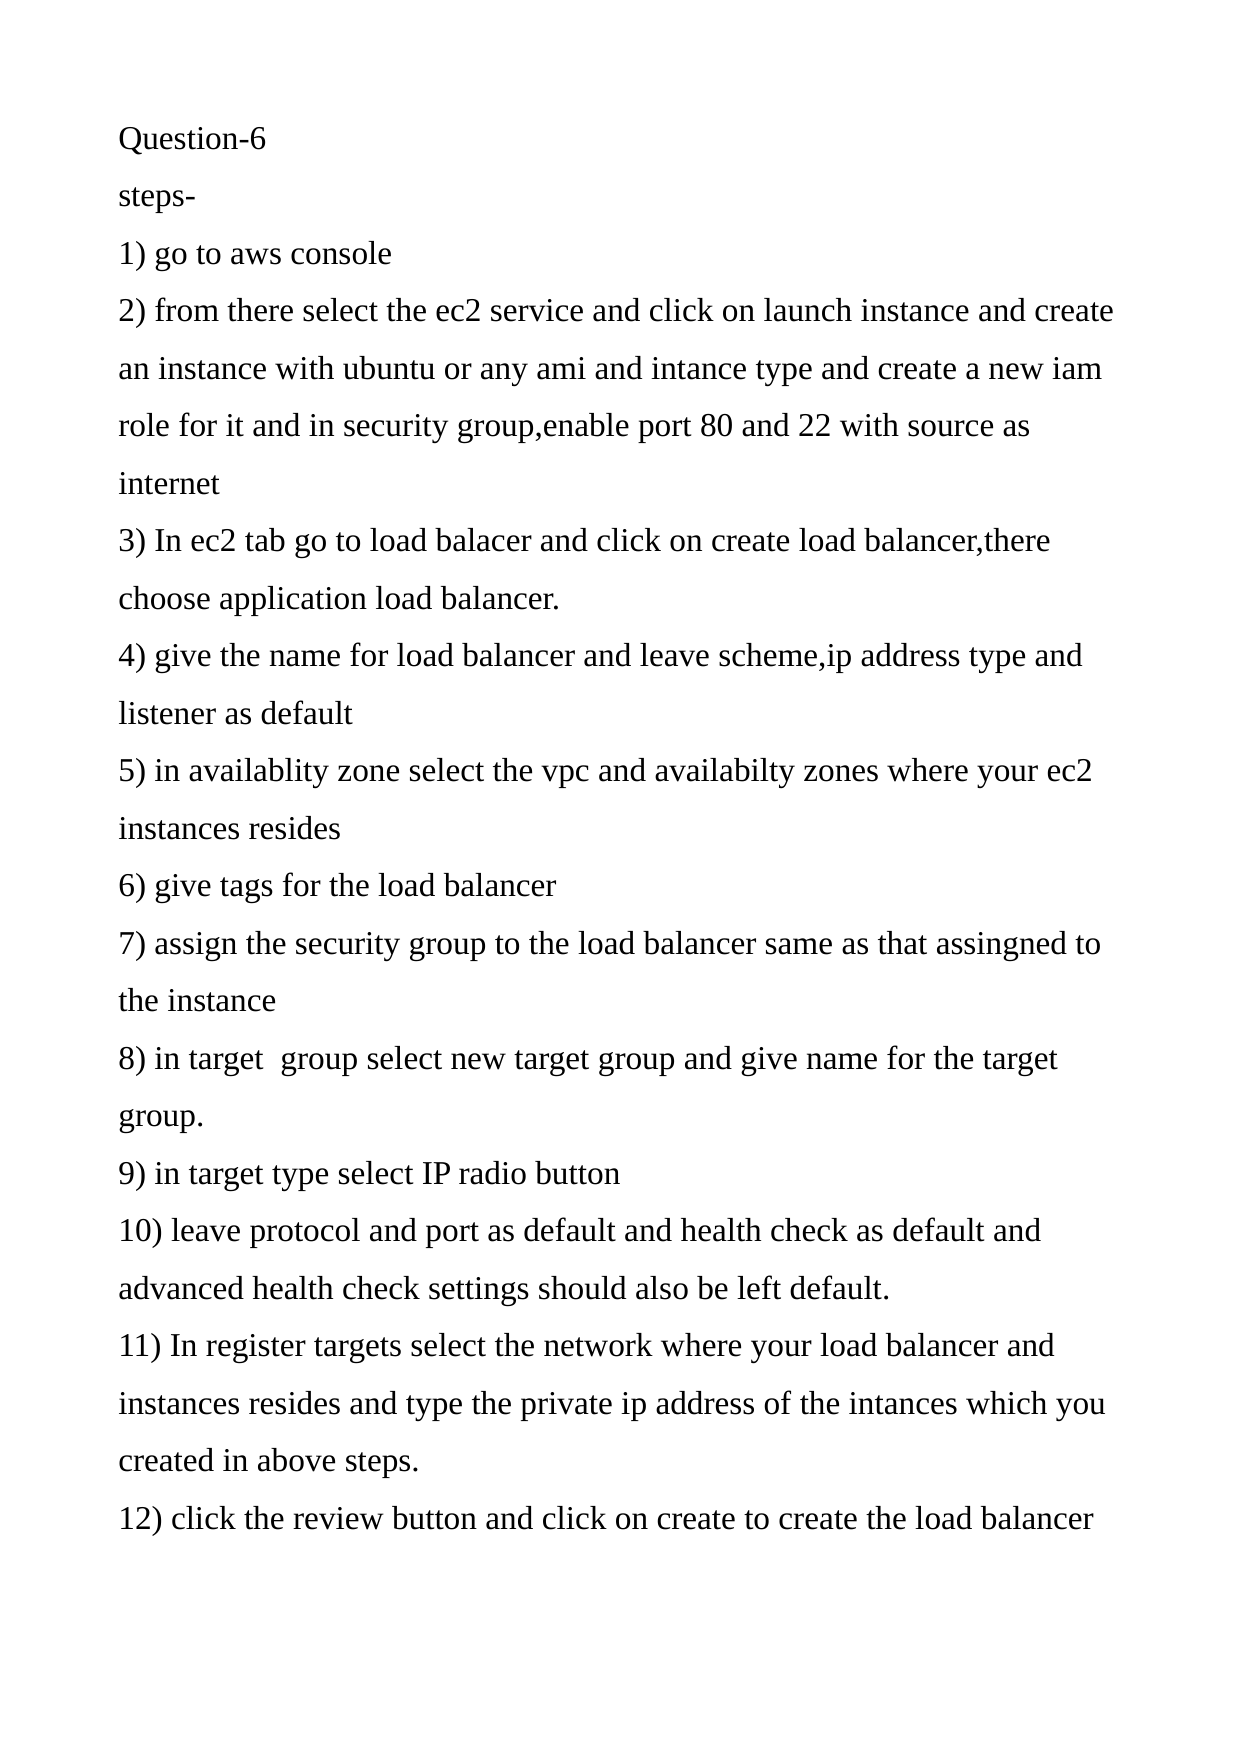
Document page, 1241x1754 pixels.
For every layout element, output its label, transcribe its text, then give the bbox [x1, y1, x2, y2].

text 2) from there select the ec2 service and click on launch instance and create an instance with ubuntu or any ami and intance type and create a new iam role for it and in security group,enable port 80 and 22 with source as internet [118, 291, 1122, 501]
text 5) in availablity zone select the vpc and availabilty zones where your ec2 instances resides [118, 751, 1122, 846]
text Question-6 [118, 118, 1122, 156]
text 9) in target type select IP radio button [118, 1153, 1122, 1191]
text 1) go to aws console [118, 233, 1122, 271]
text 11) In register targets select the network where your load balancer and instances resides and type the private ip address of the intances which you created in above steps. [118, 1326, 1122, 1479]
text steps- [118, 176, 1122, 214]
text 10) leave protocol and port as default and health check as default and advanced health check settings should also be left default. [118, 1211, 1122, 1306]
text 7) assign the security group to the load balancer same as that assingned to the instance [118, 923, 1122, 1019]
text 3) In ec2 tab go to load balacer and click on create load balancer,there choose application load balancer. [118, 521, 1122, 616]
text 12) click the review button and click on create to create the load balancer [118, 1498, 1122, 1536]
text 6) give tags for the load balancer [118, 866, 1122, 904]
text 4) give the name for load balancer and leave scheme,ip address type and listener as default [118, 636, 1122, 731]
text 8) in target group select new target group and give name for the target group. [118, 1038, 1122, 1134]
